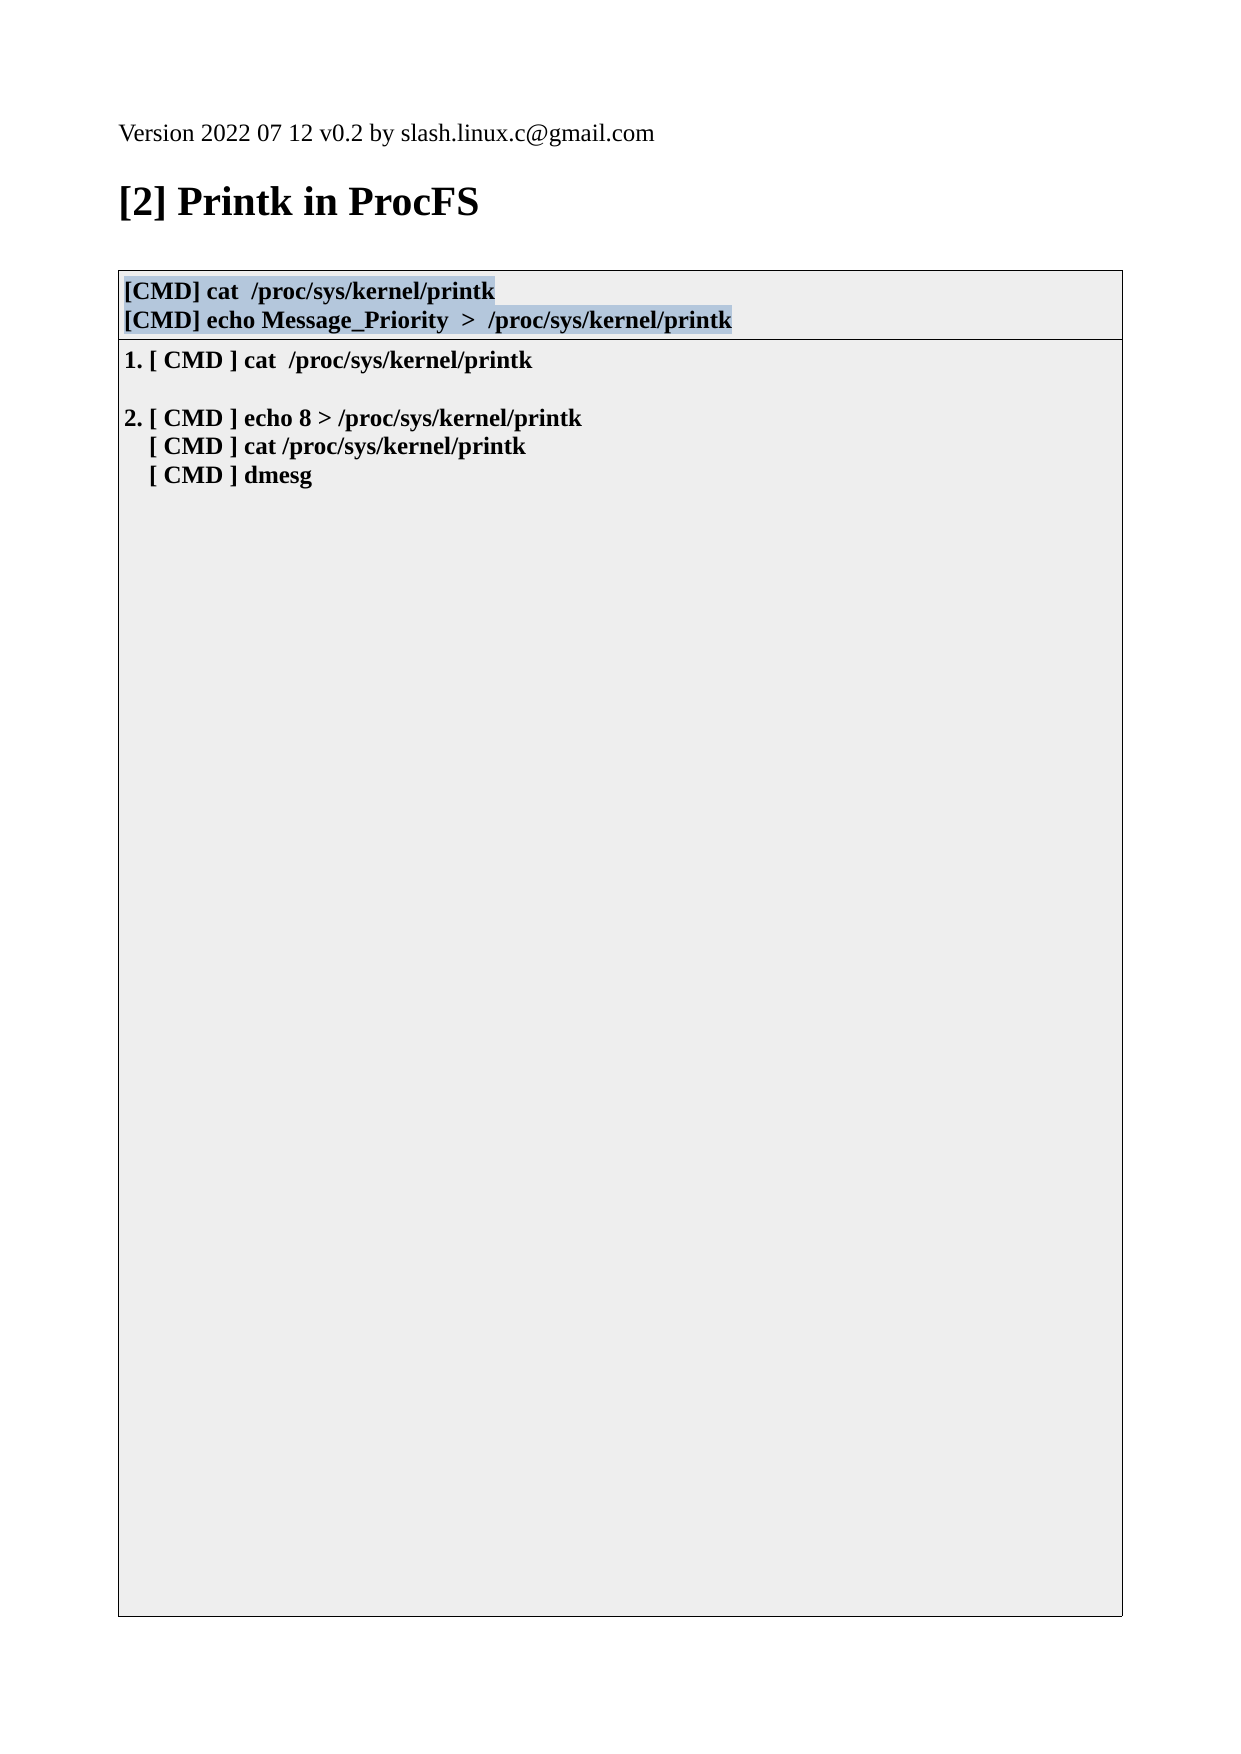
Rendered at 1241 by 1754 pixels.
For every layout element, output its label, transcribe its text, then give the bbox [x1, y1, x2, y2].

table_header [CMD] cat /proc/sys/kernel/printk [CMD] echo Message_Priority > /proc/sys/kernel/printk [119, 271, 1122, 339]
subtitle [2] Printk in ProcFS [118, 176, 1122, 258]
table_cell 1. [ CMD ] cat /proc/sys/kernel/printk 2. [ CMD ] echo 8 > /proc/sys/kernel/printk [ CMD ] cat /proc/sys/kernel/printk [ CMD ] dmesg [119, 340, 1122, 1616]
